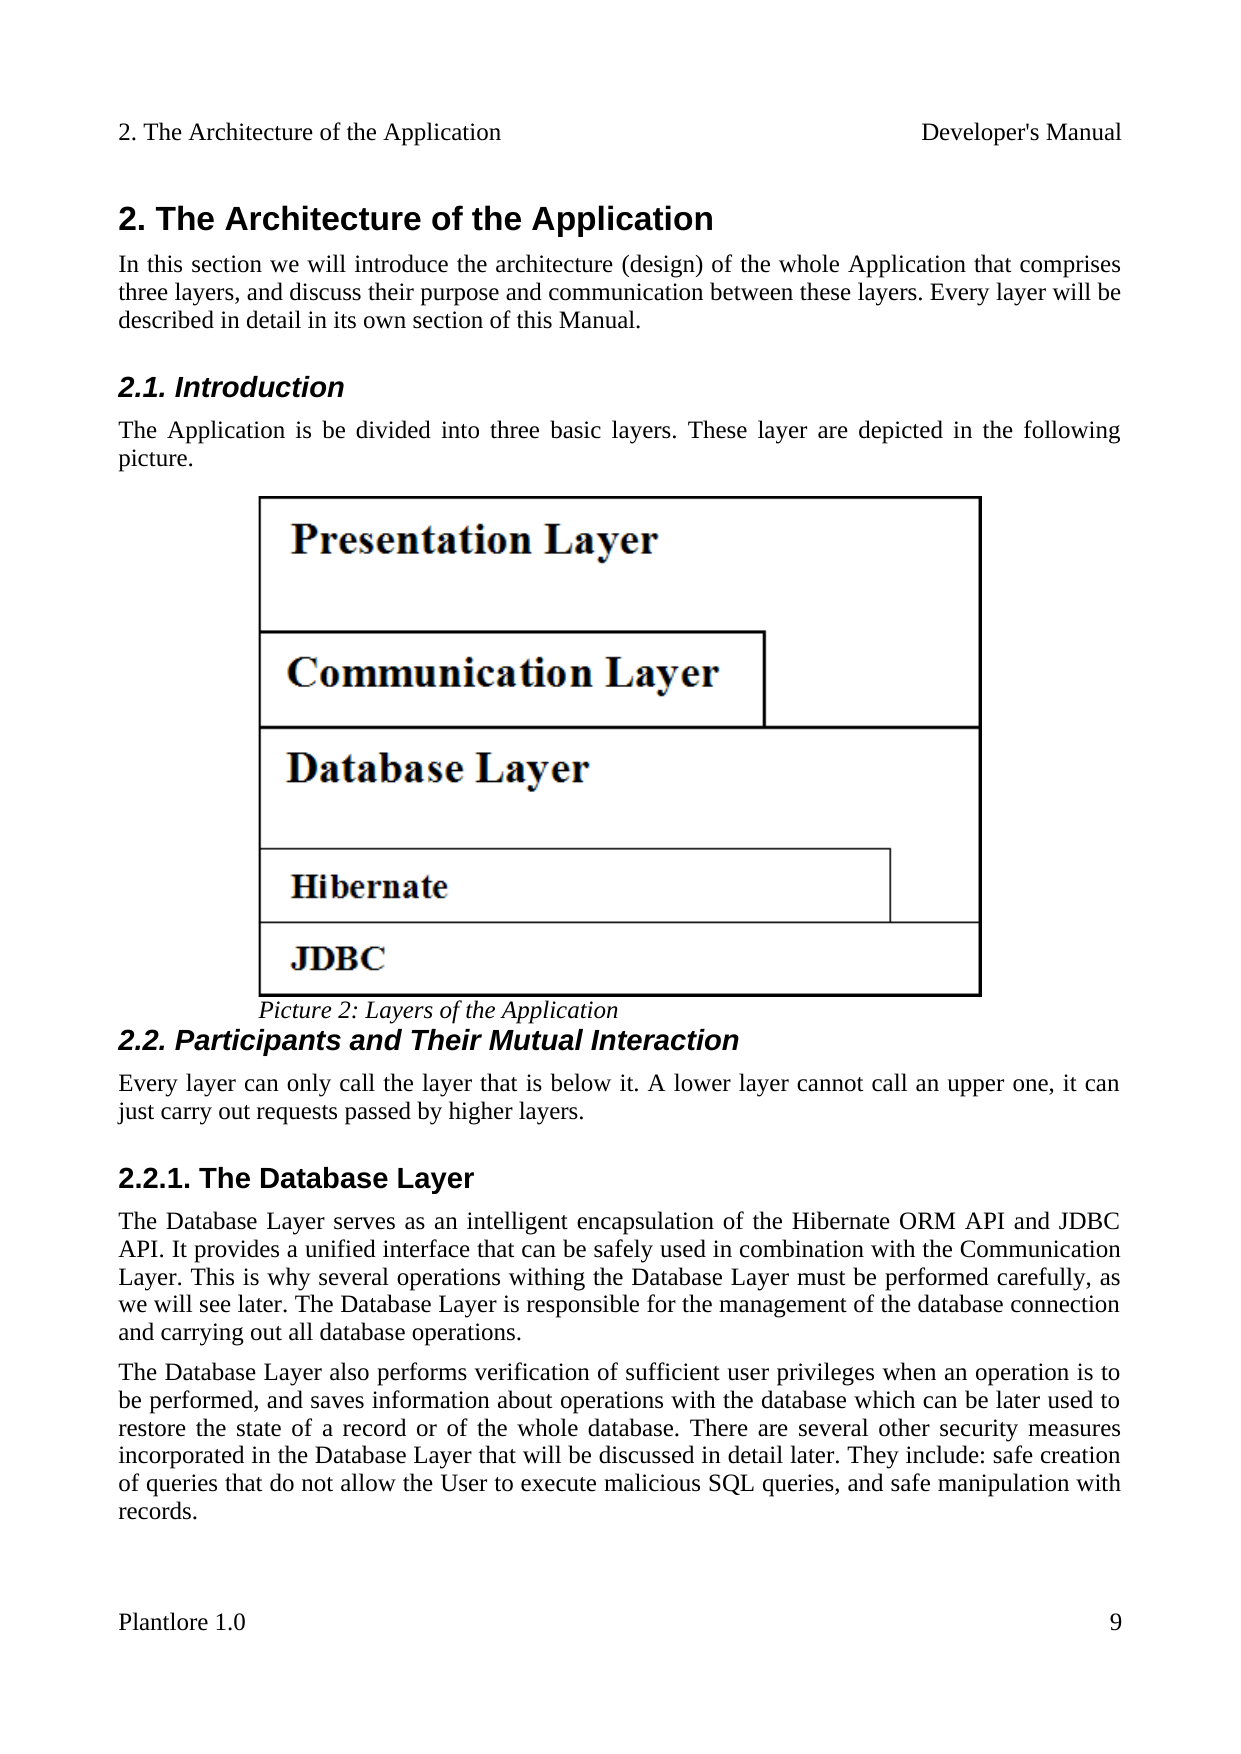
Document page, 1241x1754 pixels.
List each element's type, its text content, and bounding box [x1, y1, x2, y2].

text In this section we will introduce the architecture (design) of the whole Application that comprises three layers, and discuss their purpose and communication between these layers. Every layer will be described in detail in its own section of this Manual. [118, 250, 1122, 333]
subtitle 2.1. Introduction [118, 371, 1122, 403]
text Picture 2: Layers of the Application [258, 997, 982, 1024]
text The Database Layer serves as an intelligent encapsulation of the Hibernate ORM API and JDBC API. It provides a unified interface that can be safely used in combination with the Communication Layer. This is why several operations withing the Database Layer must be performed carefully, as we will see later. The Database Layer is responsible for the management of the database connection and carrying out all database operations. [118, 1207, 1122, 1346]
picture [258, 496, 982, 997]
subtitle [258, 484, 982, 496]
text Every layer can only call the layer that is below it. A lower layer cannot call an upper one, it can just carry out requests passed by higher layers. [118, 1069, 1122, 1125]
subtitle 2.2. Participants and Their Mutual Interaction [118, 509, 1122, 1057]
subtitle 2.2.1. The Database Layer [118, 1162, 1122, 1195]
text The Application is be divided into three basic layers. These layer are depicted in the following picture. [118, 416, 1122, 471]
subtitle 2. The Architecture of the Application [118, 200, 1122, 238]
text The Database Layer also performs verification of sufficient user privileges when an operation is to be performed, and saves information about operations with the database which can be later used to restore the state of a record or of the whole database. There are several other security measures incorporated in the Database Layer that will be discussed in detail later. They include: safe creation of queries that do not allow the User to execute malicious SQL queries, and safe manipulation with records. [118, 1358, 1122, 1524]
